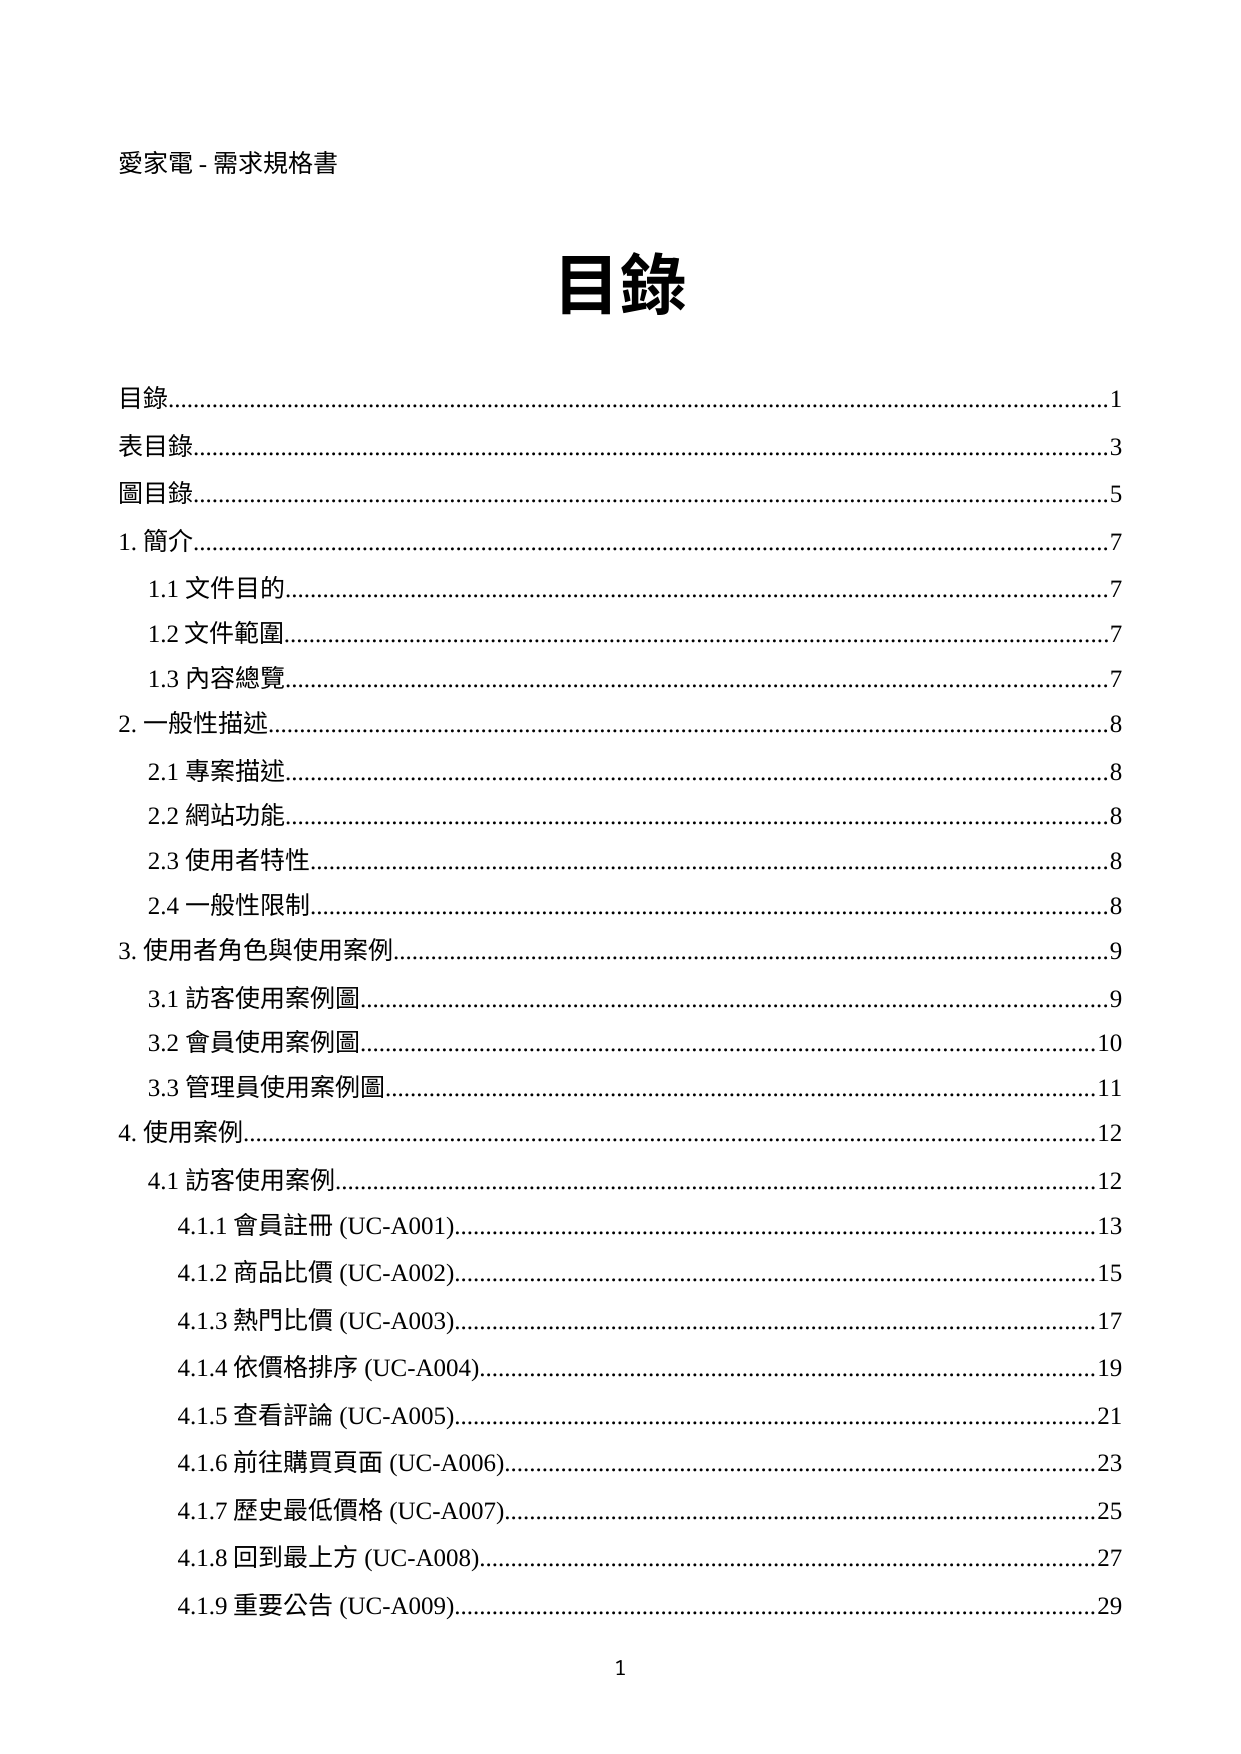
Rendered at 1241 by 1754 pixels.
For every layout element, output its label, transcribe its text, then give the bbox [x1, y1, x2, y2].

text 1.3 內容總覽 7 [148, 658, 1122, 695]
text 3.3 管理員使用案例圖 11 [148, 1068, 1122, 1104]
text 目錄 1 [118, 379, 1122, 415]
text 表目錄 3 [118, 426, 1122, 462]
text 4.1.8 回到最上方 (UC-A008) 27 [177, 1538, 1122, 1574]
text 4.1.2 商品比價 (UC-A002) 15 [177, 1253, 1122, 1289]
text 4.1.3 熱門比價 (UC-A003) 17 [177, 1300, 1122, 1336]
text 2.1 專案描述 8 [148, 751, 1122, 787]
text 3. 使用者角色與使用案例 9 [118, 931, 1122, 967]
text 2.3 使用者特性 8 [148, 841, 1122, 877]
text 2.4 一般性限制 8 [148, 886, 1122, 922]
text 4.1.4 依價格排序 (UC-A004) 19 [177, 1348, 1122, 1384]
text 4.1.5 查看評論 (UC-A005) 21 [177, 1395, 1122, 1431]
text 3.1 訪客使用案例圖 9 [148, 978, 1122, 1014]
text 圖目錄 5 [118, 474, 1122, 510]
text 4.1.6 前往購買頁面 (UC-A006) 23 [177, 1443, 1122, 1479]
text 4. 使用案例 12 [118, 1113, 1122, 1149]
text 1.2文件範圍 7 [148, 614, 1122, 650]
text 1. 簡介 7 [118, 521, 1122, 557]
subtitle 目錄 [118, 232, 1122, 329]
text 1.1 文件目的 7 [148, 569, 1122, 605]
text 3.2 會員使用案例圖 10 [148, 1023, 1122, 1059]
text 2.2 網站功能 8 [148, 796, 1122, 832]
text 4.1.1 會員註冊 (UC-A001) 13 [177, 1205, 1122, 1241]
text 4.1 訪客使用案例 12 [148, 1160, 1122, 1196]
text 4.1.9 重要公告 (UC-A009) 29 [177, 1585, 1122, 1621]
text 4.1.7 歷史最低價格 (UC-A007) 25 [177, 1490, 1122, 1526]
text 2. 一般性描述 8 [118, 703, 1122, 740]
